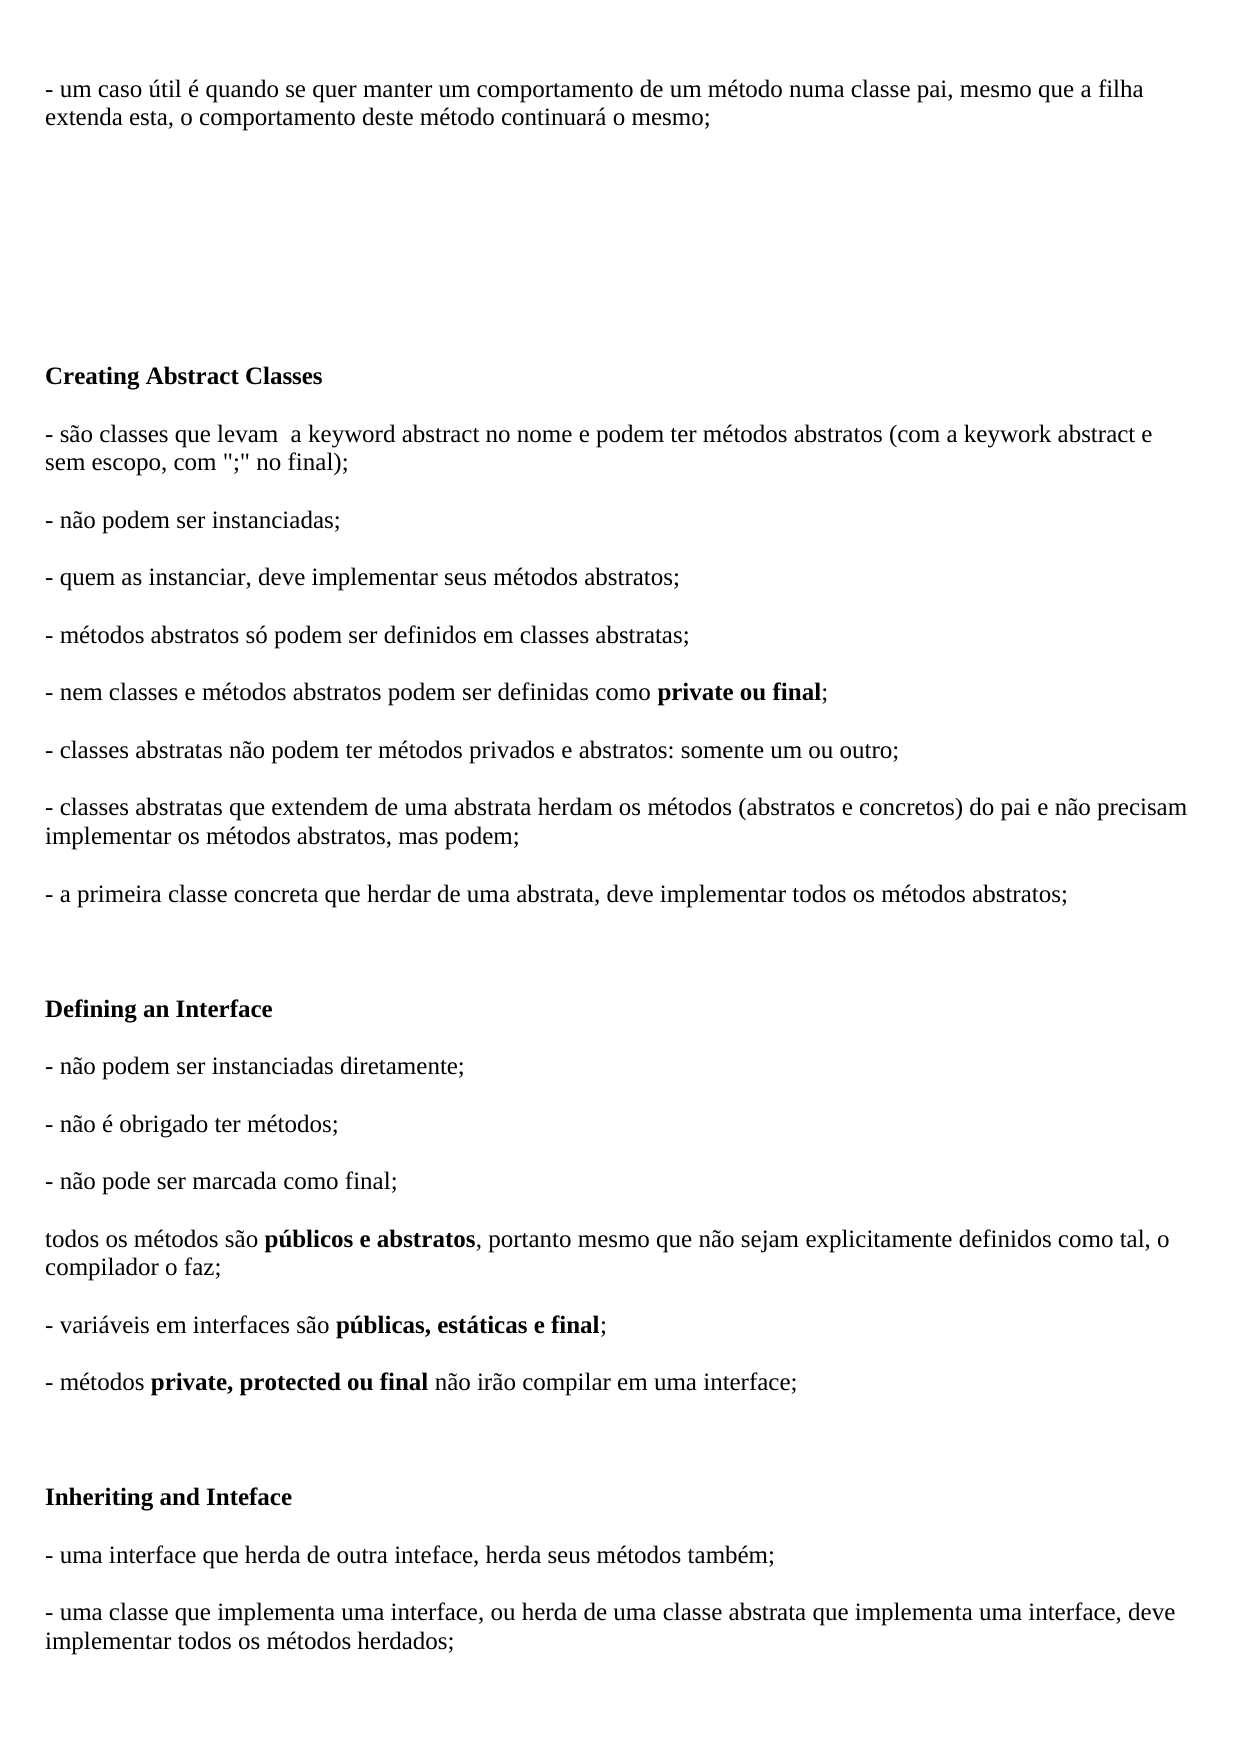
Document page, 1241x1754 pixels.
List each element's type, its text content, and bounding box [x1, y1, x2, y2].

text - não podem ser instanciadas; [45, 505, 1196, 534]
text - classes abstratas não podem ter métodos privados e abstratos: somente um ou outro; [45, 735, 1196, 764]
text - nem classes e métodos abstratos podem ser definidas como private ou final; [45, 677, 1196, 706]
text Creating Abstract Classes [45, 361, 1196, 390]
text - são classes que levam a keyword abstract no nome e podem ter métodos abstratos (com a keywork abstract e sem escopo, com ";" no final); [45, 419, 1196, 476]
text - métodos abstratos só podem ser definidos em classes abstratas; [45, 620, 1196, 649]
text Defining an Interface [45, 994, 1196, 1022]
text Inheriting and Inteface [45, 1482, 1196, 1511]
text todos os métodos são públicos e abstratos, portanto mesmo que não sejam explicitamente definidos como tal, o compilador o faz; [45, 1224, 1196, 1281]
text - uma interface que herda de outra inteface, herda seus métodos também; [45, 1540, 1196, 1569]
text - uma classe que implementa uma interface, ou herda de uma classe abstrata que implementa uma interface, deve implementar todos os métodos herdados; [45, 1597, 1196, 1655]
text - não podem ser instanciadas diretamente; [45, 1051, 1196, 1080]
text - classes abstratas que extendem de uma abstrata herdam os métodos (abstratos e concretos) do pai e não precisam implementar os métodos abstratos, mas podem; [45, 792, 1196, 850]
text - um caso útil é quando se quer manter um comportamento de um método numa classe pai, mesmo que a filha extenda esta, o comportamento deste método continuará o mesmo; [45, 74, 1196, 131]
text - quem as instanciar, deve implementar seus métodos abstratos; [45, 562, 1196, 591]
text - não é obrigado ter métodos; [45, 1109, 1196, 1137]
text - não pode ser marcada como final; [45, 1166, 1196, 1195]
text - a primeira classe concreta que herdar de uma abstrata, deve implementar todos os métodos abstratos; [45, 879, 1196, 907]
text - variáveis em interfaces são públicas, estáticas e final; [45, 1310, 1196, 1339]
text - métodos private, protected ou final não irão compilar em uma interface; [45, 1367, 1196, 1396]
